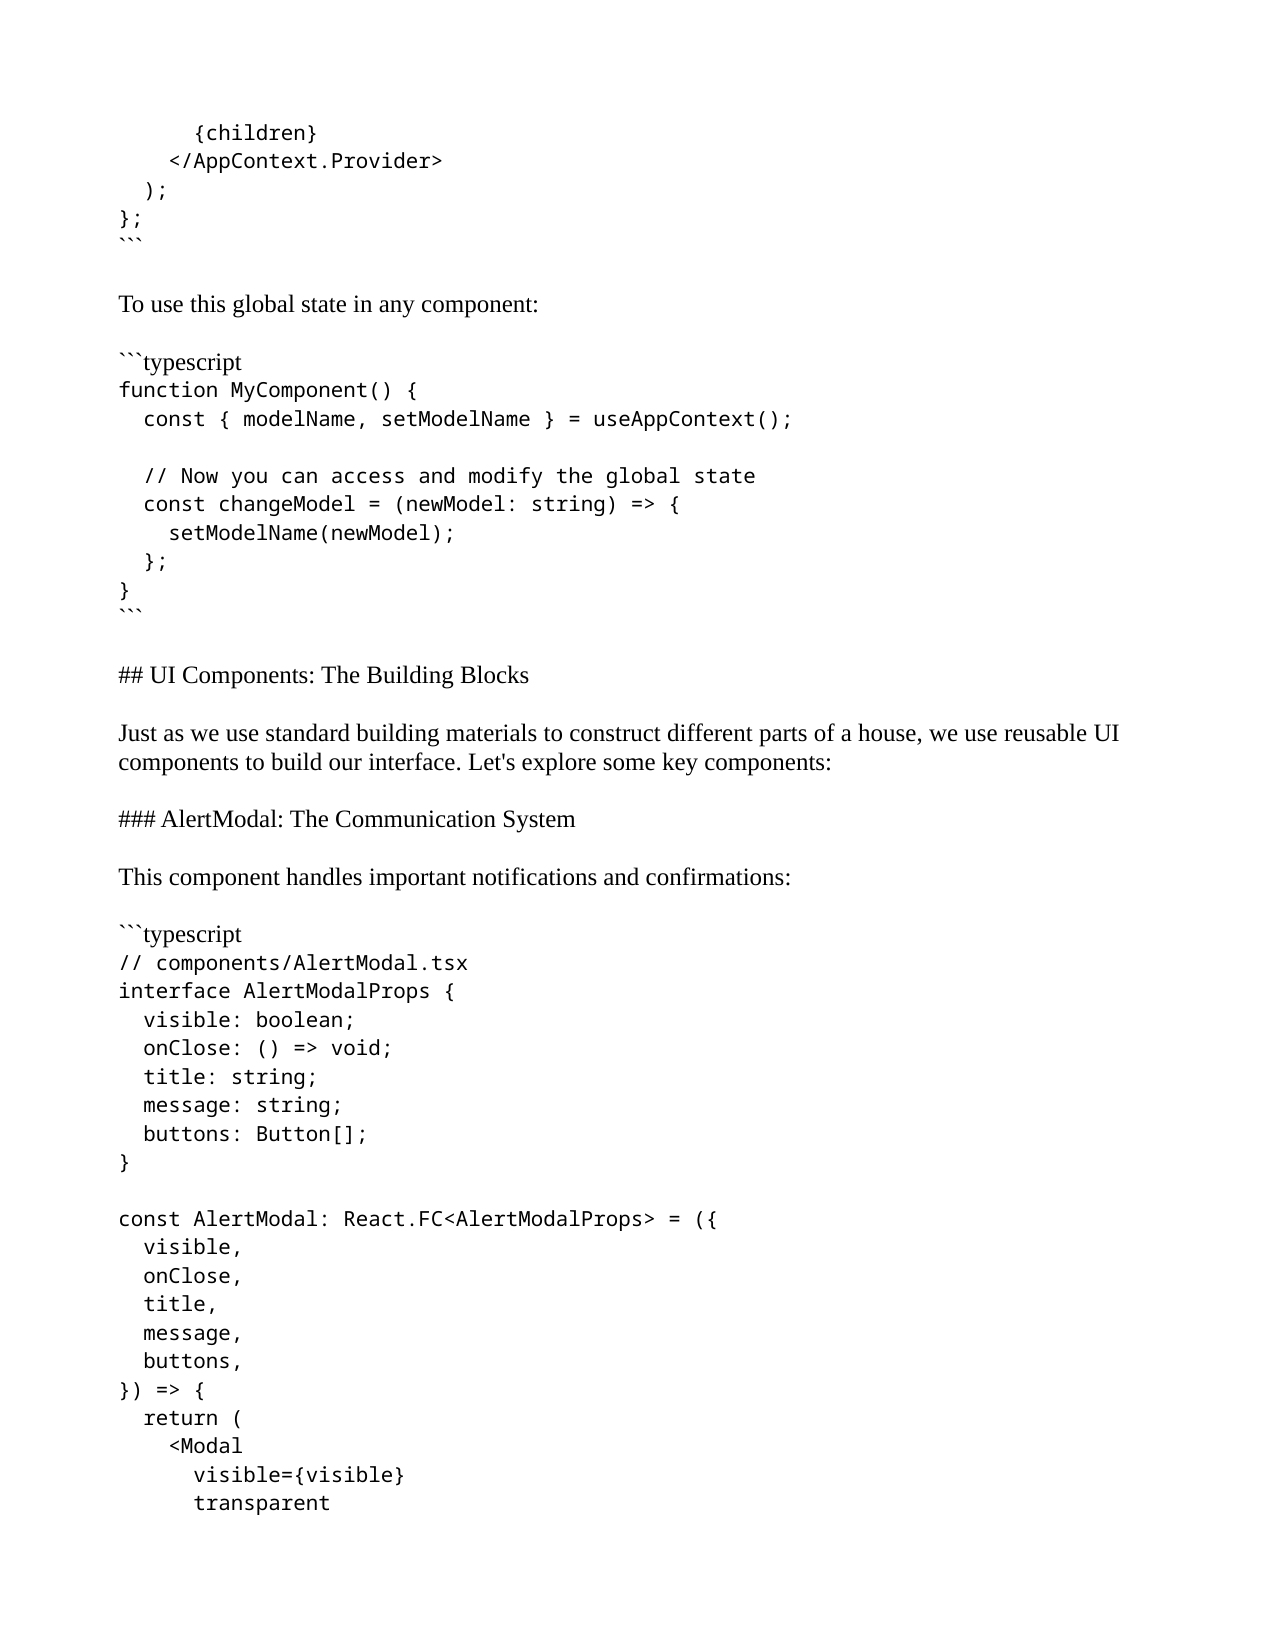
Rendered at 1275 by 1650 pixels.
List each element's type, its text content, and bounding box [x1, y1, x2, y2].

text // Now you can access and modify the global state [118, 461, 1157, 489]
text transparent [118, 1488, 1157, 1517]
text message: string; [118, 1090, 1157, 1119]
text }) => { [118, 1375, 1157, 1403]
text setModelName(newModel); [118, 518, 1157, 546]
text ``` [118, 603, 1157, 632]
text visible={visible} [118, 1460, 1157, 1488]
text onClose: () => void; [118, 1033, 1157, 1062]
text buttons, [118, 1346, 1157, 1375]
text To use this global state in any component: [118, 289, 1157, 318]
text Just as we use standard building materials to construct different parts of a house, we use reusable UI components to build our interface. Let's explore some key components: [118, 718, 1157, 776]
text </AppContext.Provider> [118, 147, 1157, 175]
text ```typescript [118, 347, 1157, 376]
text }; [118, 546, 1157, 575]
text // components/AlertModal.tsx [118, 948, 1157, 977]
text ### AlertModal: The Communication System [118, 804, 1157, 833]
text const { modelName, setModelName } = useAppContext(); [118, 404, 1157, 432]
text visible, [118, 1232, 1157, 1261]
text } [118, 575, 1157, 603]
text interface AlertModalProps { [118, 977, 1157, 1005]
text ``` [118, 232, 1157, 261]
text title, [118, 1289, 1157, 1318]
text title: string; [118, 1062, 1157, 1090]
text buttons: Button[]; [118, 1119, 1157, 1147]
text function MyComponent() { [118, 376, 1157, 404]
text message, [118, 1318, 1157, 1346]
text }; [118, 203, 1157, 232]
text ); [118, 175, 1157, 203]
text onClose, [118, 1261, 1157, 1289]
text } [118, 1147, 1157, 1176]
text <Modal [118, 1432, 1157, 1460]
text ```typescript [118, 919, 1157, 948]
text const changeModel = (newModel: string) => { [118, 489, 1157, 518]
text ## UI Components: The Building Blocks [118, 661, 1157, 689]
text return ( [118, 1403, 1157, 1432]
text This component handles important notifications and confirmations: [118, 862, 1157, 891]
text visible: boolean; [118, 1005, 1157, 1033]
text {children} [118, 118, 1157, 147]
text const AlertModal: React.FC<AlertModalProps> = ({ [118, 1204, 1157, 1232]
